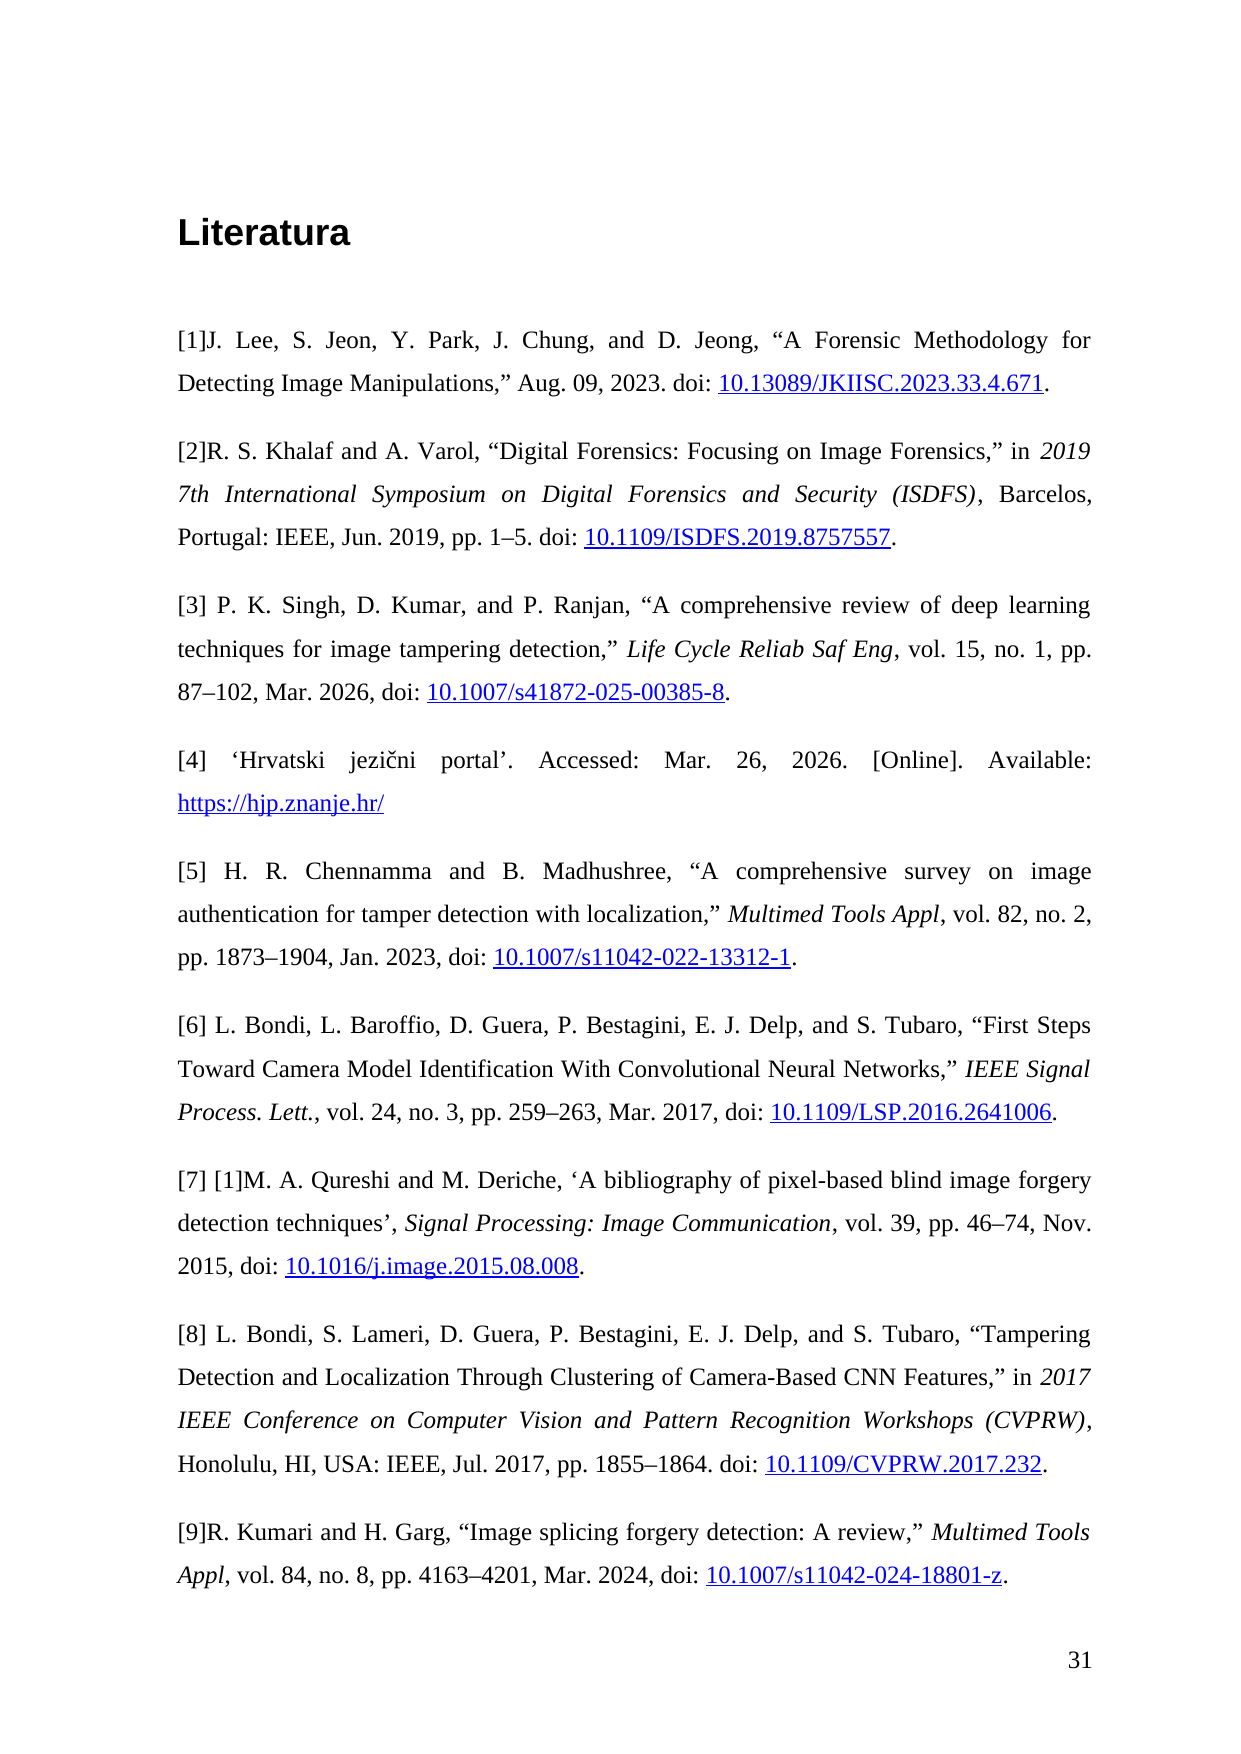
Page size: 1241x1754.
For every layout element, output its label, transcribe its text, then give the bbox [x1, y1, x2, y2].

text [2]R. S. Khalaf and A. Varol, “Digital Forensics: Focusing on Image Forensics,” in 2019 7th International Symposium on Digital Forensics and Security (ISDFS), Barcelos, Portugal: IEEE, Jun. 2019, pp. 1–5. doi: 10.1109/ISDFS.2019.8757557. [177, 436, 1092, 551]
text [9]R. Kumari and H. Garg, “Image splicing forgery detection: A review,” Multimed Tools Appl, vol. 84, no. 8, pp. 4163–4201, Mar. 2024, doi: 10.1007/s11042-024-18801-z. [177, 1517, 1092, 1589]
text [6] L. Bondi, L. Baroffio, D. Guera, P. Bestagini, E. J. Delp, and S. Tubaro, “First Steps Toward Camera Model Identification With Convolutional Neural Networks,” IEEE Signal Process. Lett., vol. 24, no. 3, pp. 259–263, Mar. 2017, doi: 10.1109/LSP.2016.2641006. [177, 1011, 1092, 1126]
text [7] [1]M. A. Qureshi and M. Deriche, ‘A bibliography of pixel-based blind image forgery detection techniques’, Signal Processing: Image Communication, vol. 39, pp. 46–74, Nov. 2015, doi: 10.1016/j.image.2015.08.008. [177, 1165, 1092, 1280]
text [8] L. Bondi, S. Lameri, D. Guera, P. Bestagini, E. J. Delp, and S. Tubaro, “Tampering Detection and Localization Through Clustering of Camera-Based CNN Features,” in 2017 IEEE Conference on Computer Vision and Pattern Recognition Workshops (CVPRW), Honolulu, HI, USA: IEEE, Jul. 2017, pp. 1855–1864. doi: 10.1109/CVPRW.2017.232. [177, 1319, 1092, 1477]
text [1]J. Lee, S. Jeon, Y. Park, J. Chung, and D. Jeong, “A Forensic Methodology for Detecting Image Manipulations,” Aug. 09, 2023. doi: 10.13089/JKIISC.2023.33.4.671. [177, 325, 1092, 397]
subtitle Literatura [177, 210, 1092, 253]
text [5] H. R. Chennamma and B. Madhushree, “A comprehensive survey on image authentication for tamper detection with localization,” Multimed Tools Appl, vol. 82, no. 2, pp. 1873–1904, Jan. 2023, doi: 10.1007/s11042-022-13312-1. [177, 856, 1092, 971]
text [4] ‘Hrvatski jezični portal’. Accessed: Mar. 26, 2026. [Online]. Available: https://hjp.znanje.hr/ [177, 745, 1092, 817]
text [3] P. K. Singh, D. Kumar, and P. Ranjan, “A comprehensive review of deep learning techniques for image tampering detection,” Life Cycle Reliab Saf Eng, vol. 15, no. 1, pp. 87–102, Mar. 2026, doi: 10.1007/s41872-025-00385-8. [177, 591, 1092, 706]
